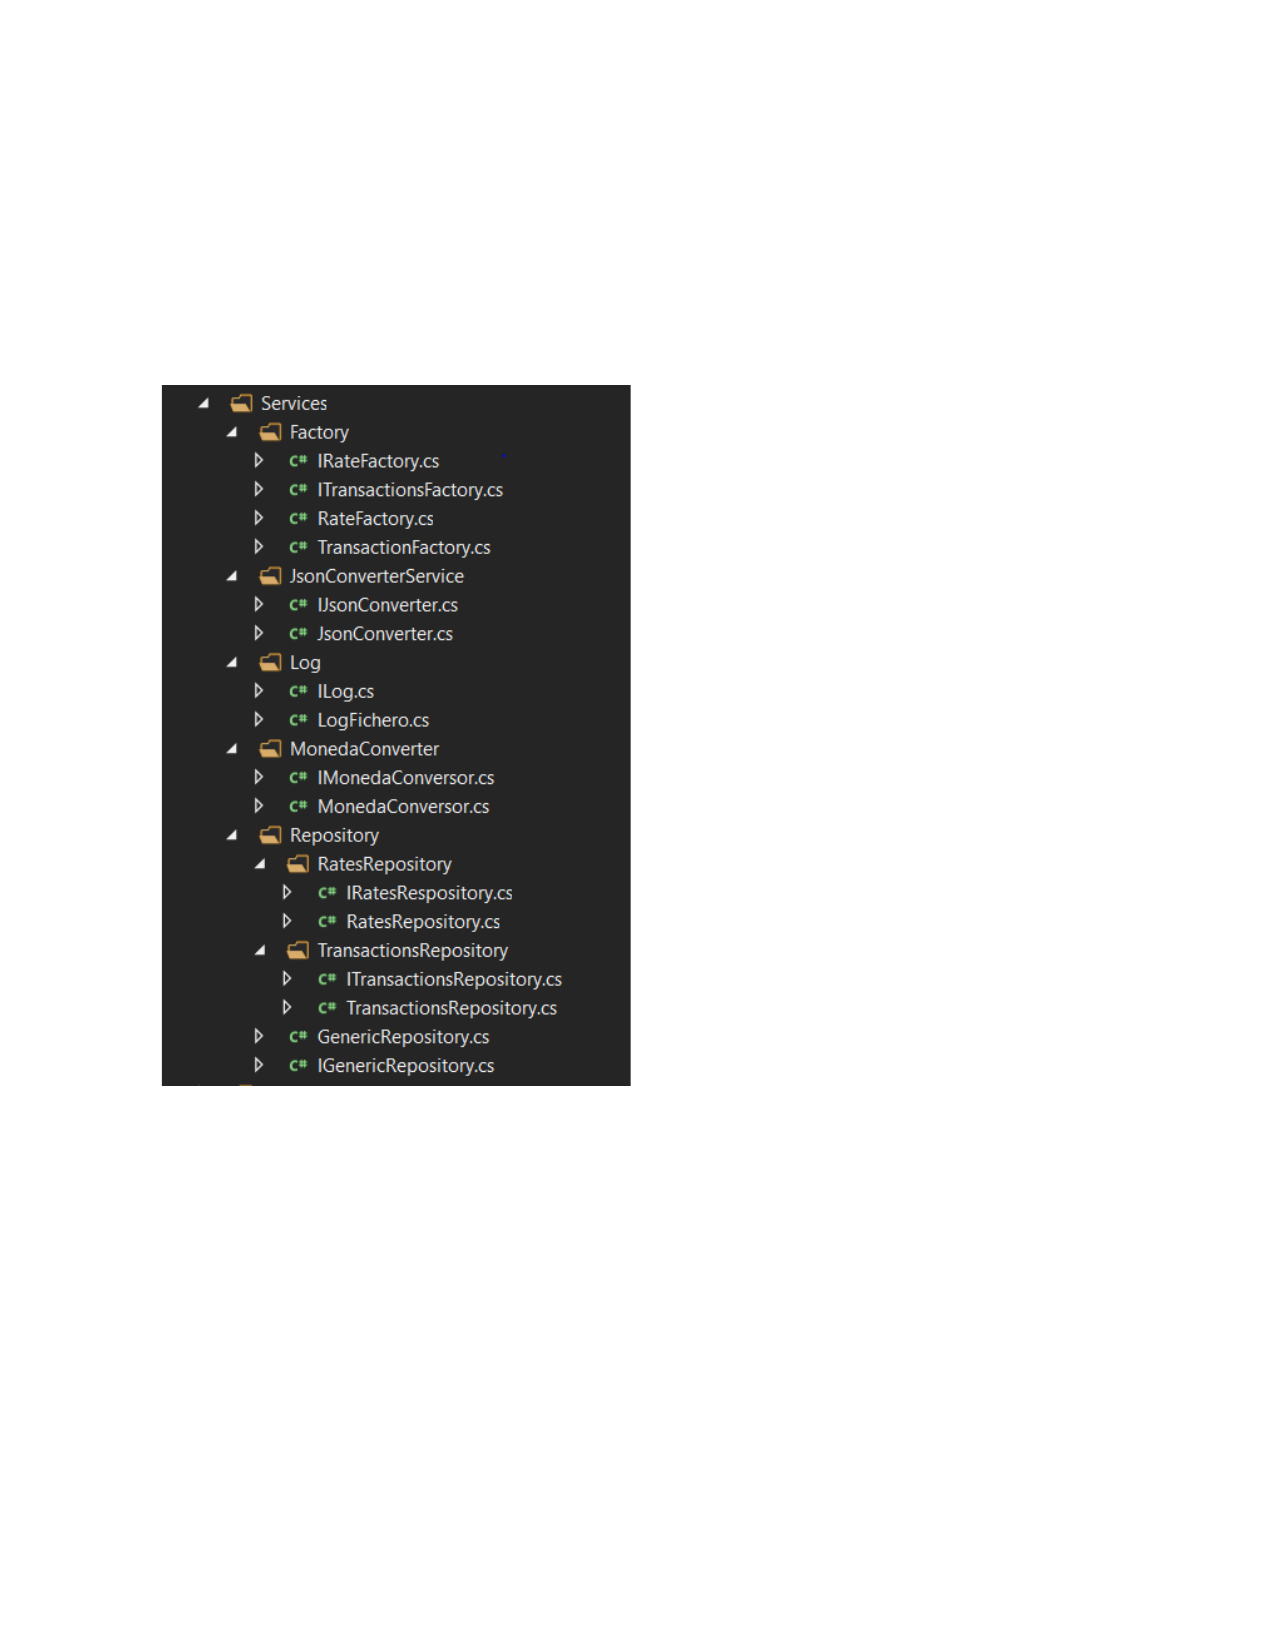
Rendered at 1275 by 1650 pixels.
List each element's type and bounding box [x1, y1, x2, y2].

picture [161, 385, 631, 1086]
